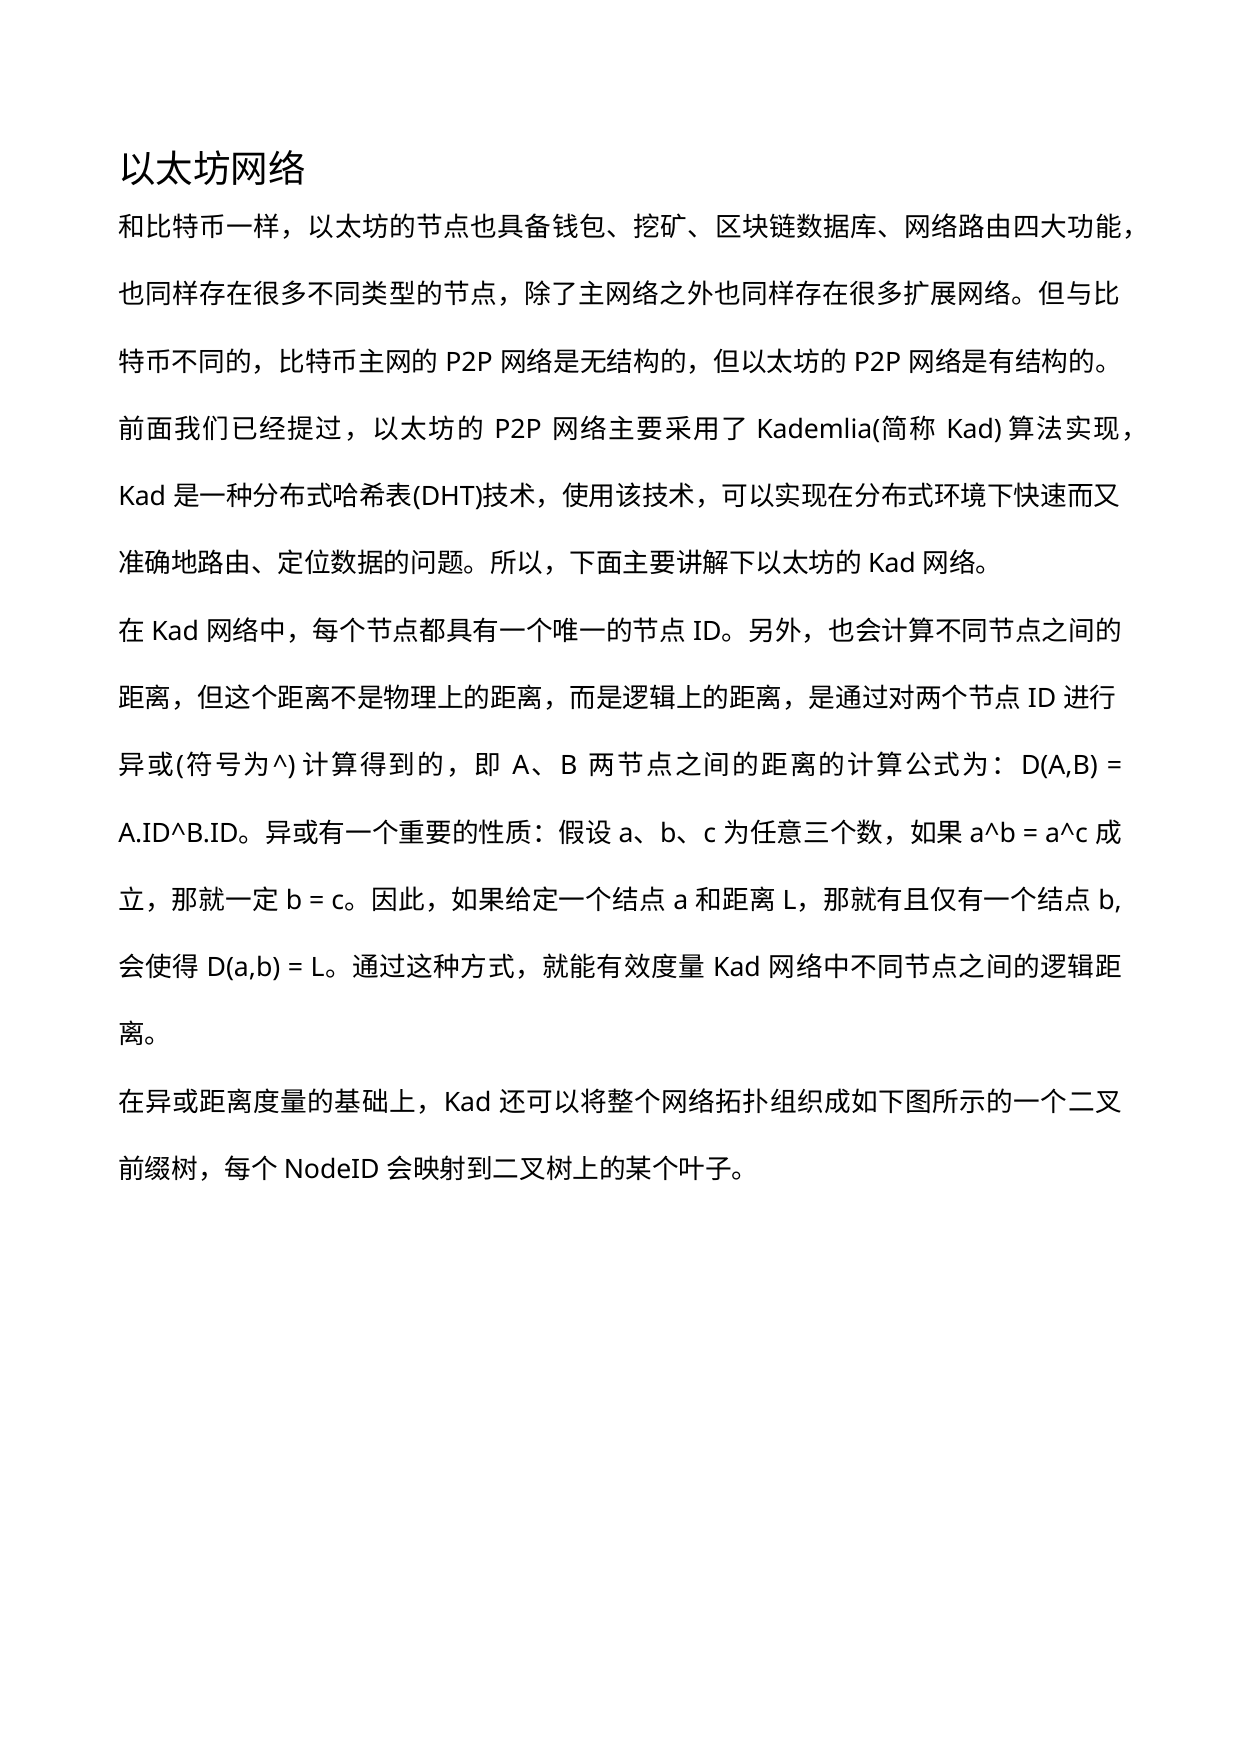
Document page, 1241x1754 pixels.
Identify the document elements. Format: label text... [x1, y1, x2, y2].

text 和比特币一样，以太坊的节点也具备钱包、挖矿、区块链数据库、网络路由四大功能，也同样存在很多不同类型的节点，除了主网络之外也同样存在很多扩展网络。但与比特币不同的，比特币主网的 P2P 网络是无结构的，但以太坊的 P2P 网络是有结构的。前面我们已经提过，以太坊的 P2P 网络主要采用了 Kademlia(简称 Kad) 算法实现，Kad 是一种分布式哈希表(DHT)技术，使用该技术，可以实现在分布式环境下快速而又准确地路由、定位数据的问题。所以，下面主要讲解下以太坊的 Kad 网络。 [118, 206, 1122, 581]
subtitle 以太坊网络 [118, 139, 1122, 193]
text 在异或距离度量的基础上，Kad 还可以将整个网络拓扑组织成如下图所示的一个二叉前缀树，每个 NodeID 会映射到二叉树上的某个叶子。 [118, 1080, 1122, 1186]
text 在 Kad 网络中，每个节点都具有一个唯一的节点 ID。另外，也会计算不同节点之间的距离，但这个距离不是物理上的距离，而是逻辑上的距离，是通过对两个节点 ID 进行 异或(符号为^) 计算得到的，即 A、B 两节点之间的距离的计算公式为：D(A,B) = A.ID^B.ID。异或有一个重要的性质：假设 a、b、c 为任意三个数，如果 a^b = a^c 成立，那就一定 b = c。因此，如果给定一个结点 a 和距离 L，那就有且仅有一个结点 b, 会使得 D(a,b) = L。通过这种方式，就能有效度量 Kad 网络中不同节点之间的逻辑距离。 [118, 609, 1122, 1052]
